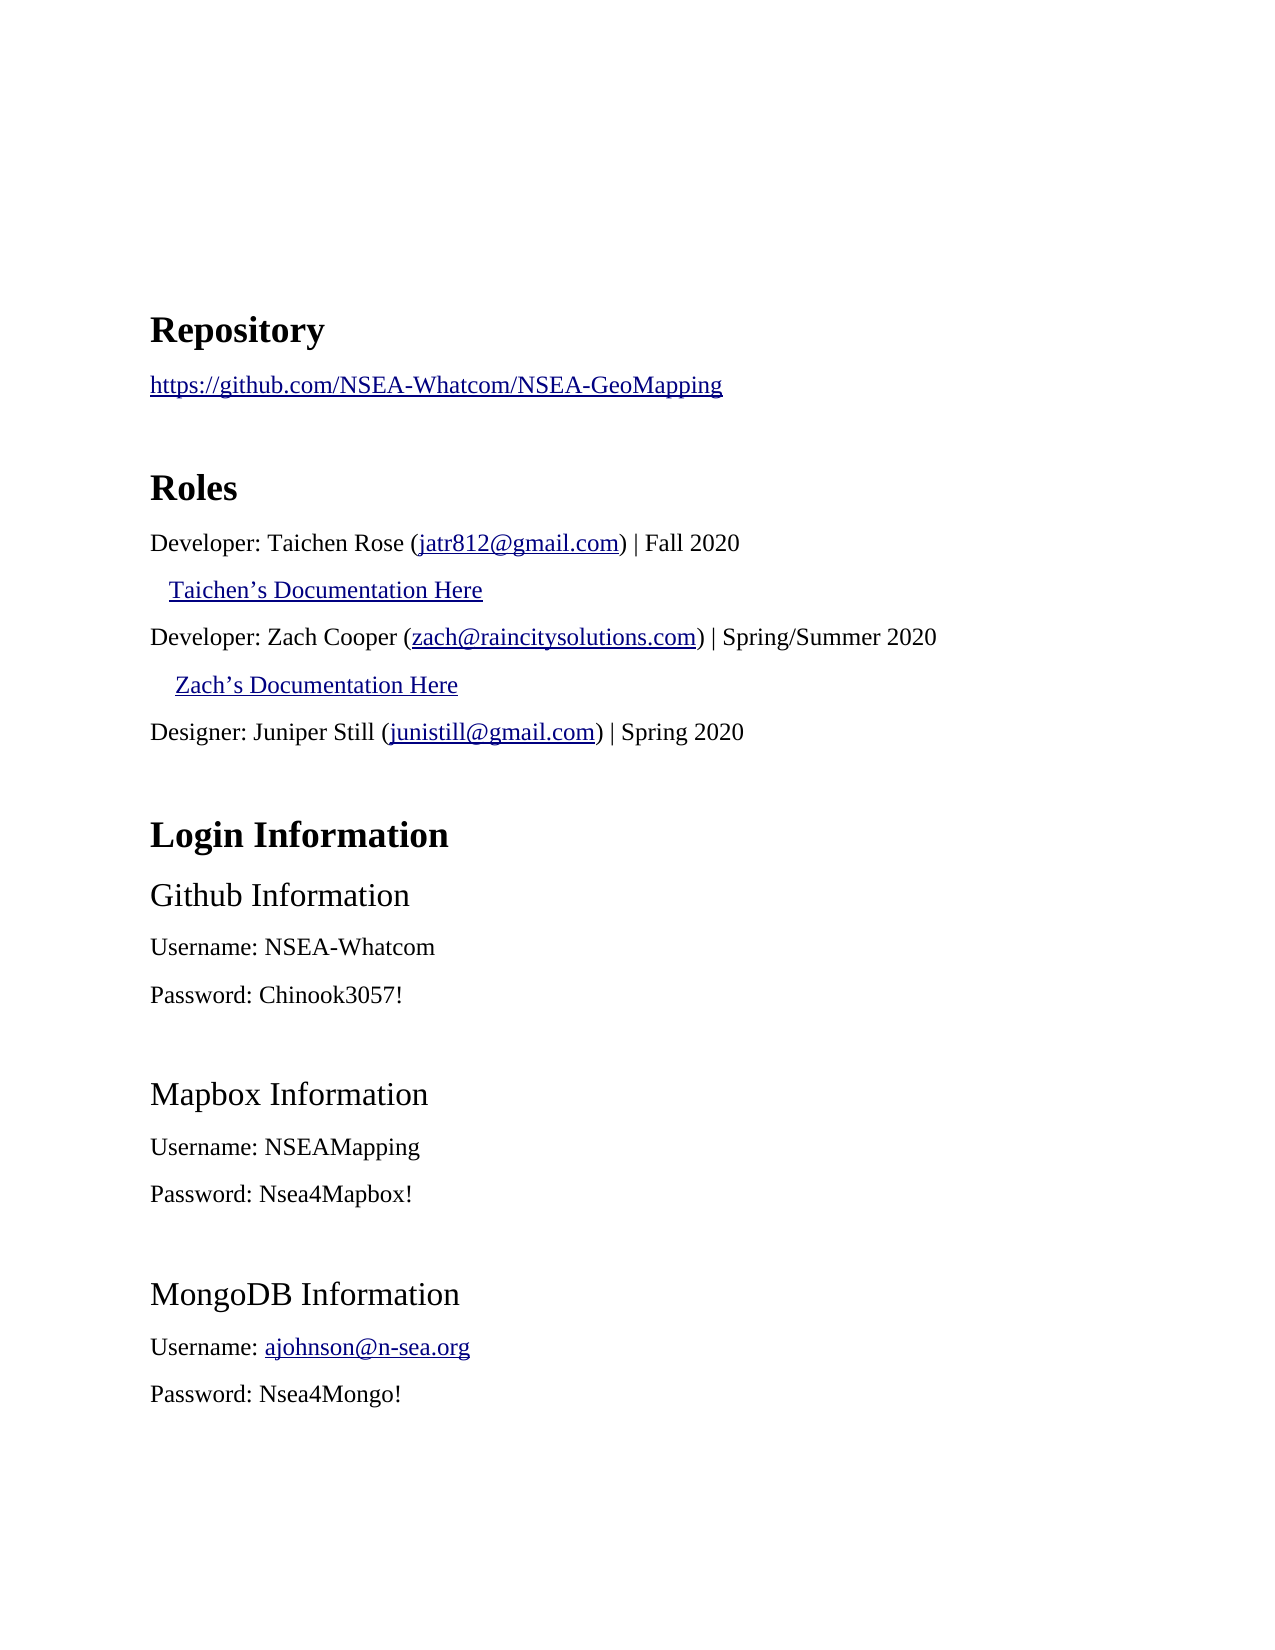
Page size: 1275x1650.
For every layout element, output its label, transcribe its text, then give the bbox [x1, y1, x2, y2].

text Developer: Zach Cooper (zach@raincitysolutions.com) | Spring/Summer 2020 [150, 622, 1125, 651]
text Password: Nsea4Mapbox! [150, 1179, 1125, 1208]
text Designer: Juniper Still (junistill@gmail.com) | Spring 2020 [150, 717, 1125, 746]
text Zach’s Documentation Here [150, 670, 1125, 699]
text Github Information [150, 875, 1125, 913]
text Username: NSEA-Whatcom [150, 932, 1125, 961]
text MongoDB Information [150, 1274, 1125, 1313]
text Taichen’s Documentation Here [150, 575, 1125, 604]
text Login Information [150, 812, 1125, 855]
text Developer: Taichen Rose (jatr812@gmail.com) | Fall 2020 [150, 528, 1125, 556]
text Password: Chinook3057! [150, 980, 1125, 1008]
text Repository [150, 307, 1125, 351]
text Roles [150, 465, 1125, 508]
text Mapbox Information [150, 1074, 1125, 1113]
text Username: ajohnson@n-sea.org [150, 1332, 1125, 1361]
text https://github.com/NSEA-Whatcom/NSEA-GeoMapping [150, 370, 1125, 399]
text Username: NSEAMapping [150, 1132, 1125, 1161]
text Password: Nsea4Mongo! [150, 1379, 1125, 1408]
